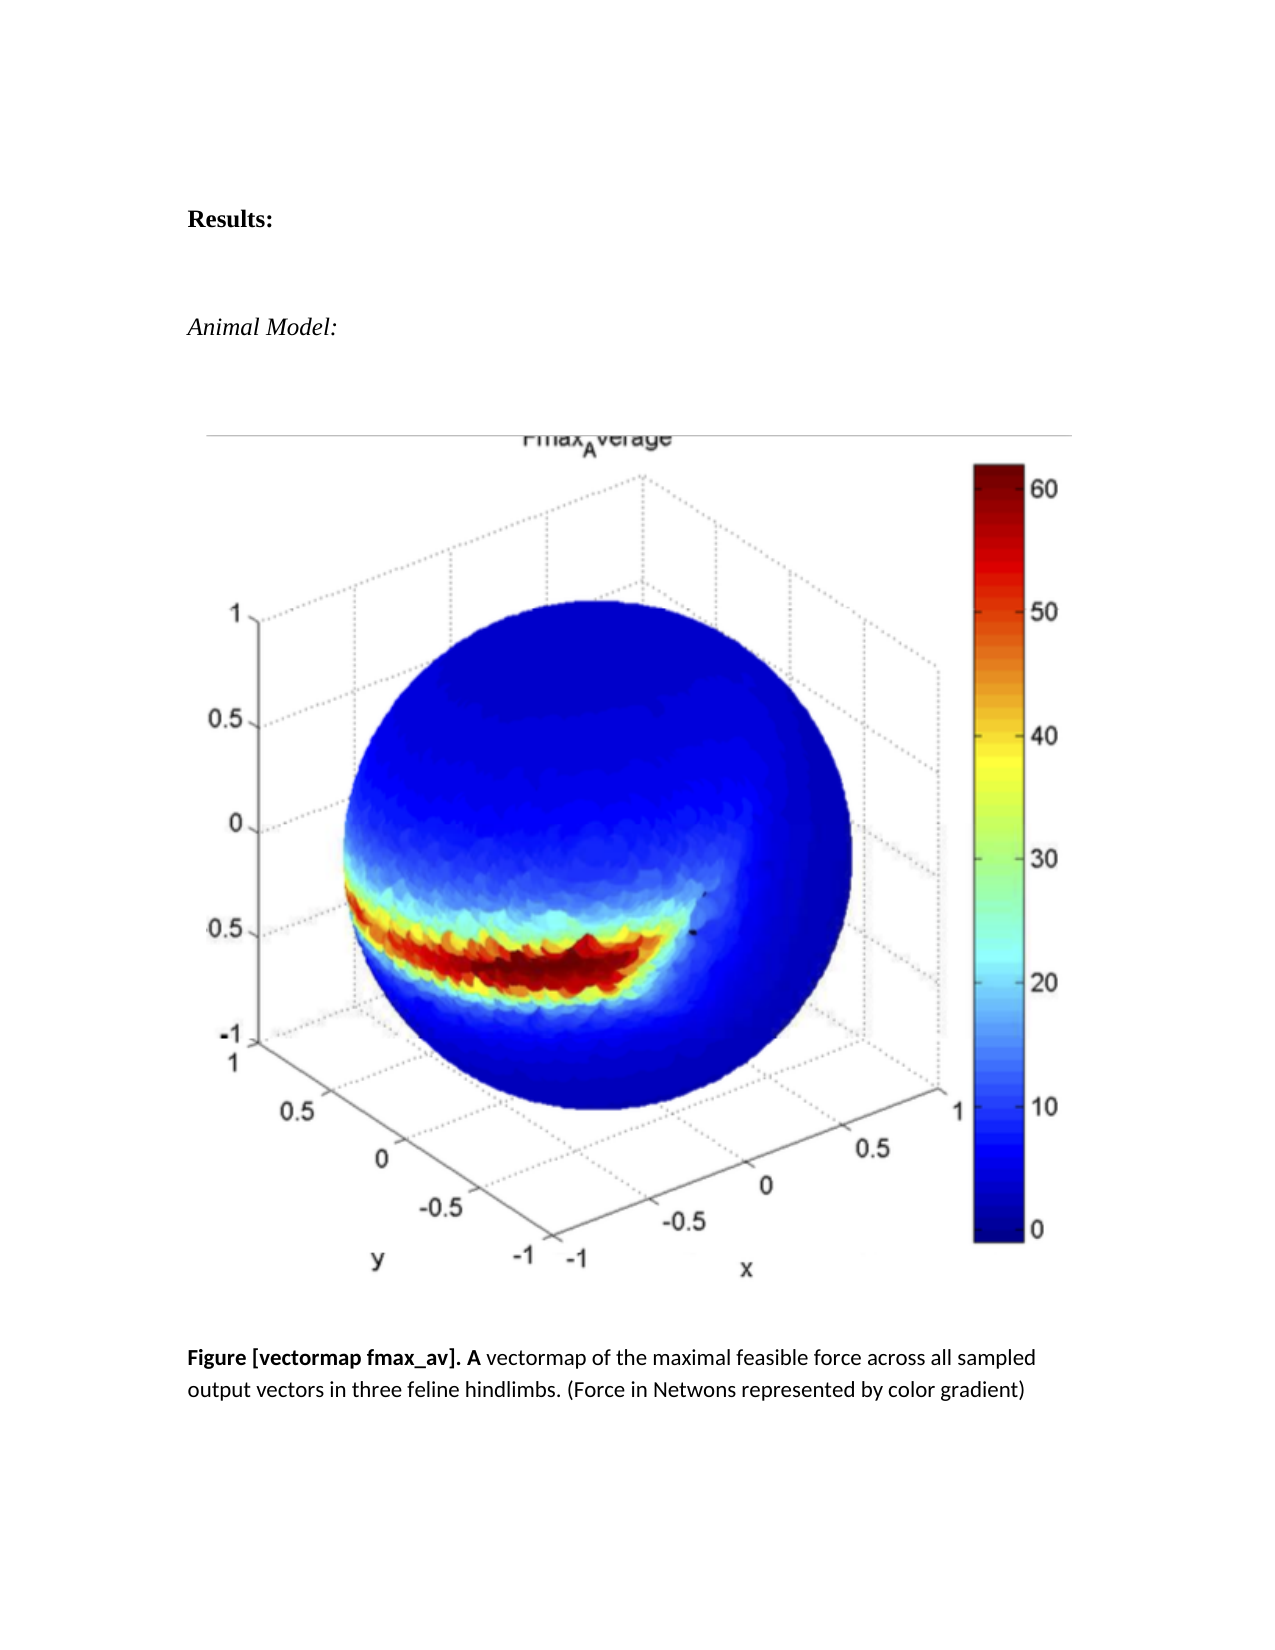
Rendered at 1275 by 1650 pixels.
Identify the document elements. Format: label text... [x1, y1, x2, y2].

text Results: [187, 204, 1087, 233]
picture [206, 435, 1072, 1300]
text Animal Model: [187, 312, 1087, 340]
text Figure [vectormap fmax_av]. A vectormap of the maximal feasible force across all sampled output vectors in three feline hindlimbs. (Force in Netwons represented by color gradient) [187, 1343, 1087, 1403]
